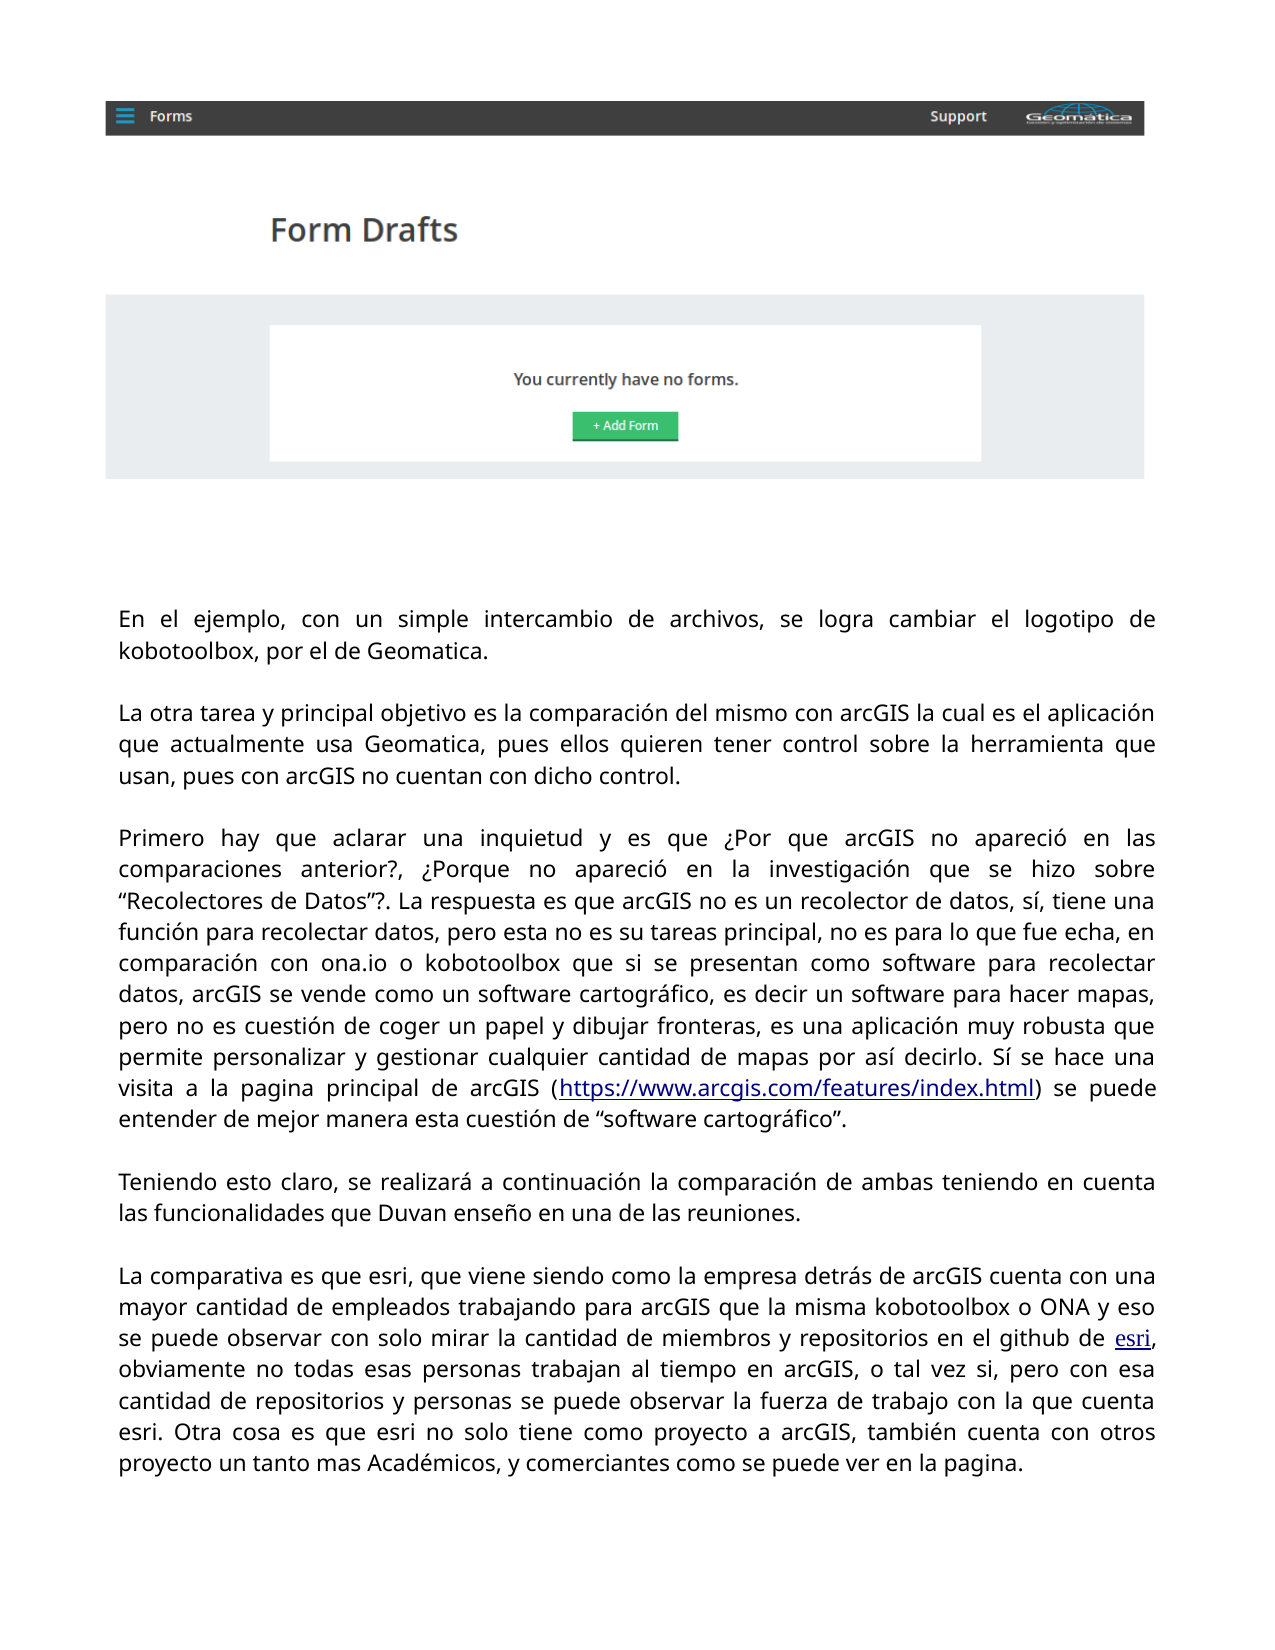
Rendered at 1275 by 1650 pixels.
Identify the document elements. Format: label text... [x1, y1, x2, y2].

text En el ejemplo, con un simple intercambio de archivos, se logra cambiar el logotipo de kobotoolbox, por el de Geomatica. [118, 603, 1157, 666]
text Teniendo esto claro, se realizará a continuación la comparación de ambas teniendo en cuenta las funcionalidades que Duvan enseño en una de las reuniones. [118, 1166, 1157, 1228]
text Primero hay que aclarar una inquietud y es que ¿Por que arcGIS no apareció en las comparaciones anterior?, ¿Porque no apareció en la investigación que se hizo sobre “Recolectores de Datos”?. La respuesta es que arcGIS no es un recolector de datos, sí, tiene una función para recolectar datos, pero esta no es su tareas principal, no es para lo que fue echa, en comparación con ona.io o kobotoolbox que si se presentan como software para recolectar datos, arcGIS se vende como un software cartográfico, es decir un software para hacer mapas, pero no es cuestión de coger un papel y dibujar fronteras, es una aplicación muy robusta que permite personalizar y gestionar cualquier cantidad de mapas por así decirlo. Sí se hace una visita a la pagina principal de arcGIS (https://www.arcgis.com/features/index.html) se puede entender de mejor manera esta cuestión de “software cartográfico”. [118, 822, 1157, 1134]
picture [105, 101, 1145, 479]
text La otra tarea y principal objetivo es la comparación del mismo con arcGIS la cual es el aplicación que actualmente usa Geomatica, pues ellos quieren tener control sobre la herramienta que usan, pues con arcGIS no cuentan con dicho control. [118, 697, 1157, 791]
text La comparativa es que esri, que viene siendo como la empresa detrás de arcGIS cuenta con una mayor cantidad de empleados trabajando para arcGIS que la misma kobotoolbox o ONA y eso se puede observar con solo mirar la cantidad de miembros y repositorios en el github de esri, obviamente no todas esas personas trabajan al tiempo en arcGIS, o tal vez si, pero con esa cantidad de repositorios y personas se puede observar la fuerza de trabajo con la que cuenta esri. Otra cosa es que esri no solo tiene como proyecto a arcGIS, también cuenta con otros proyecto un tanto mas Académicos, y comerciantes como se puede ver en la pagina. [118, 1259, 1157, 1478]
